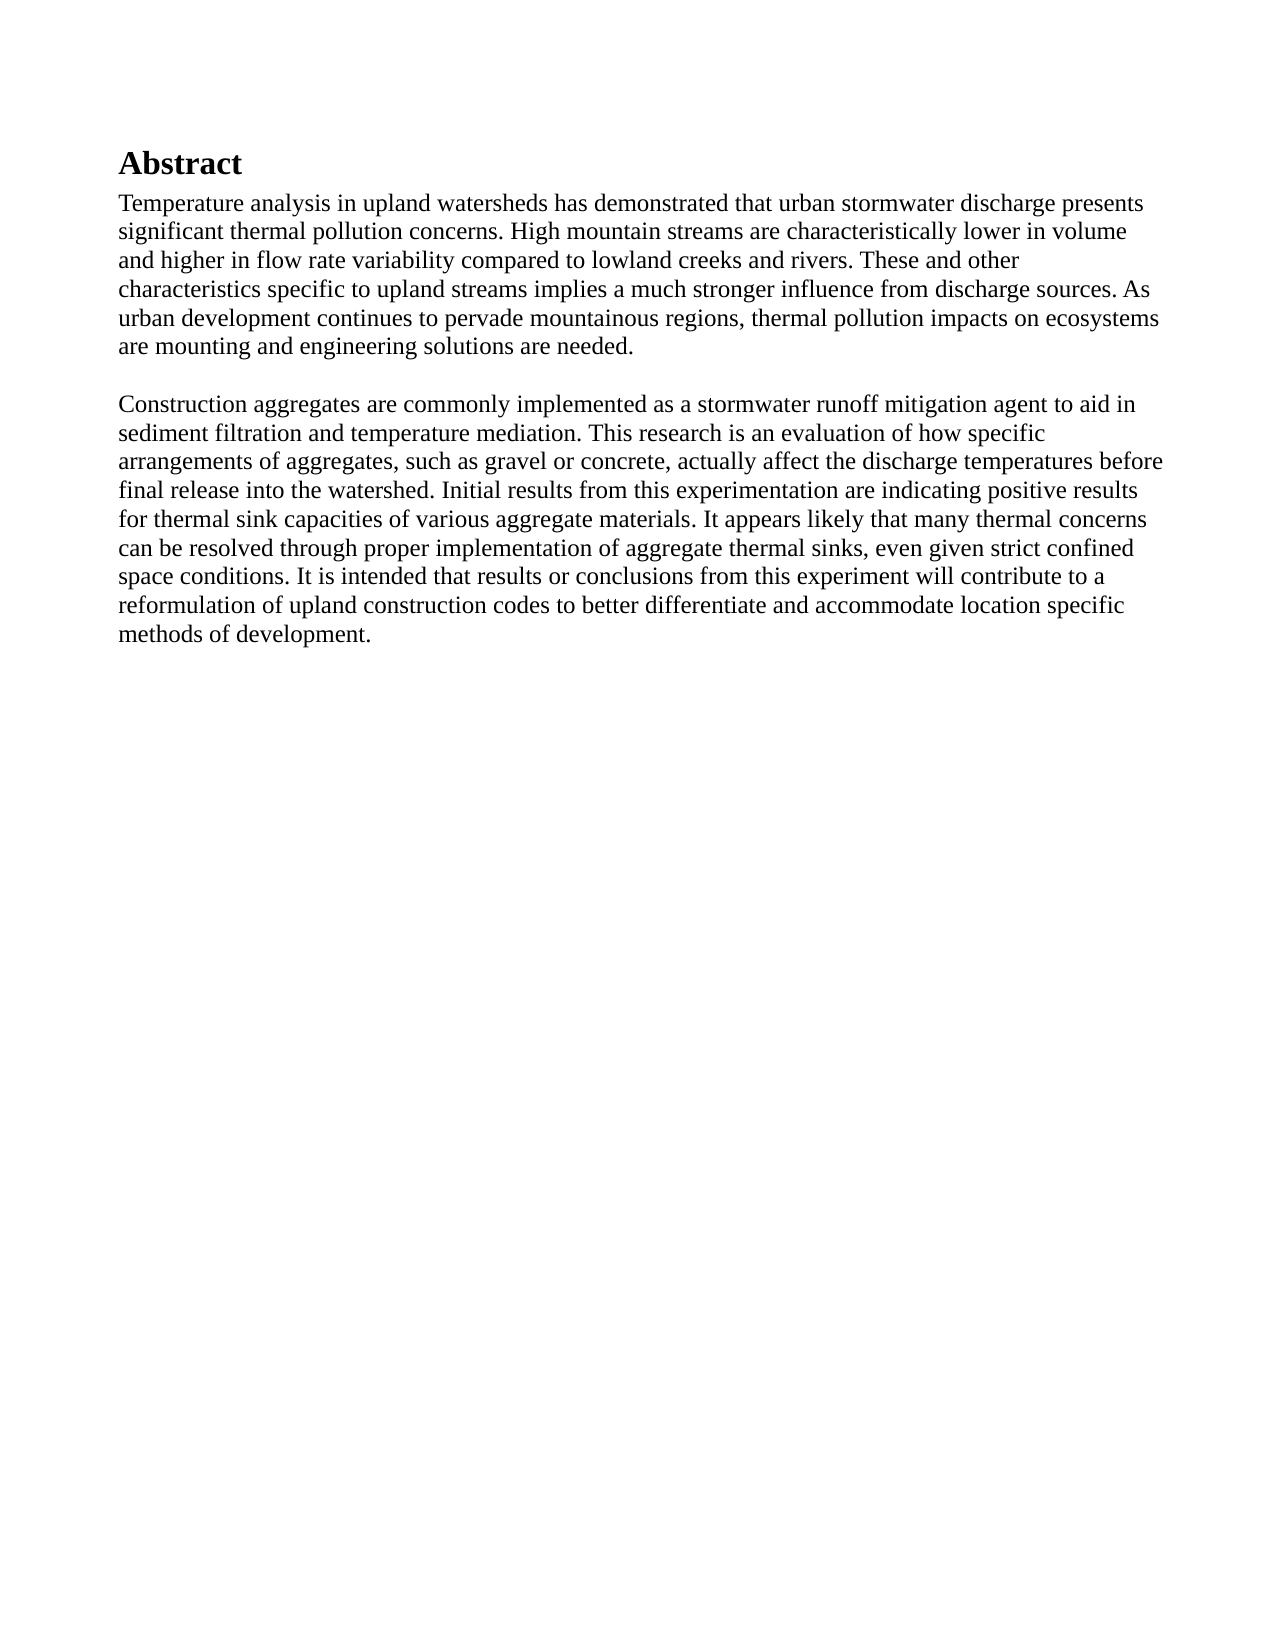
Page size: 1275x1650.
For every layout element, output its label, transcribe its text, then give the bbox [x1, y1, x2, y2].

text Temperature analysis in upland watersheds has demonstrated that urban stormwater discharge presents significant thermal pollution concerns. High mountain streams are characteristically lower in volume and higher in flow rate variability compared to lowland creeks and rivers. These and other characteristics specific to upland streams implies a much stronger influence from discharge sources. As urban development continues to pervade mountainous regions, thermal pollution impacts on ecosystems are mounting and engineering solutions are needed. [118, 188, 1166, 360]
subtitle Abstract [118, 143, 1166, 181]
text Construction aggregates are commonly implemented as a stormwater runoff mitigation agent to aid in sediment filtration and temperature mediation. This research is an evaluation of how specific arrangements of aggregates, such as gravel or concrete, actually affect the discharge temperatures before final release into the watershed. Initial results from this experimentation are indicating positive results for thermal sink capacities of various aggregate materials. It appears likely that many thermal concerns can be resolved through proper implementation of aggregate thermal sinks, even given strict confined space conditions. It is intended that results or conclusions from this experiment will contribute to a reformulation of upland construction codes to better differentiate and accommodate location specific methods of development. [118, 389, 1166, 648]
